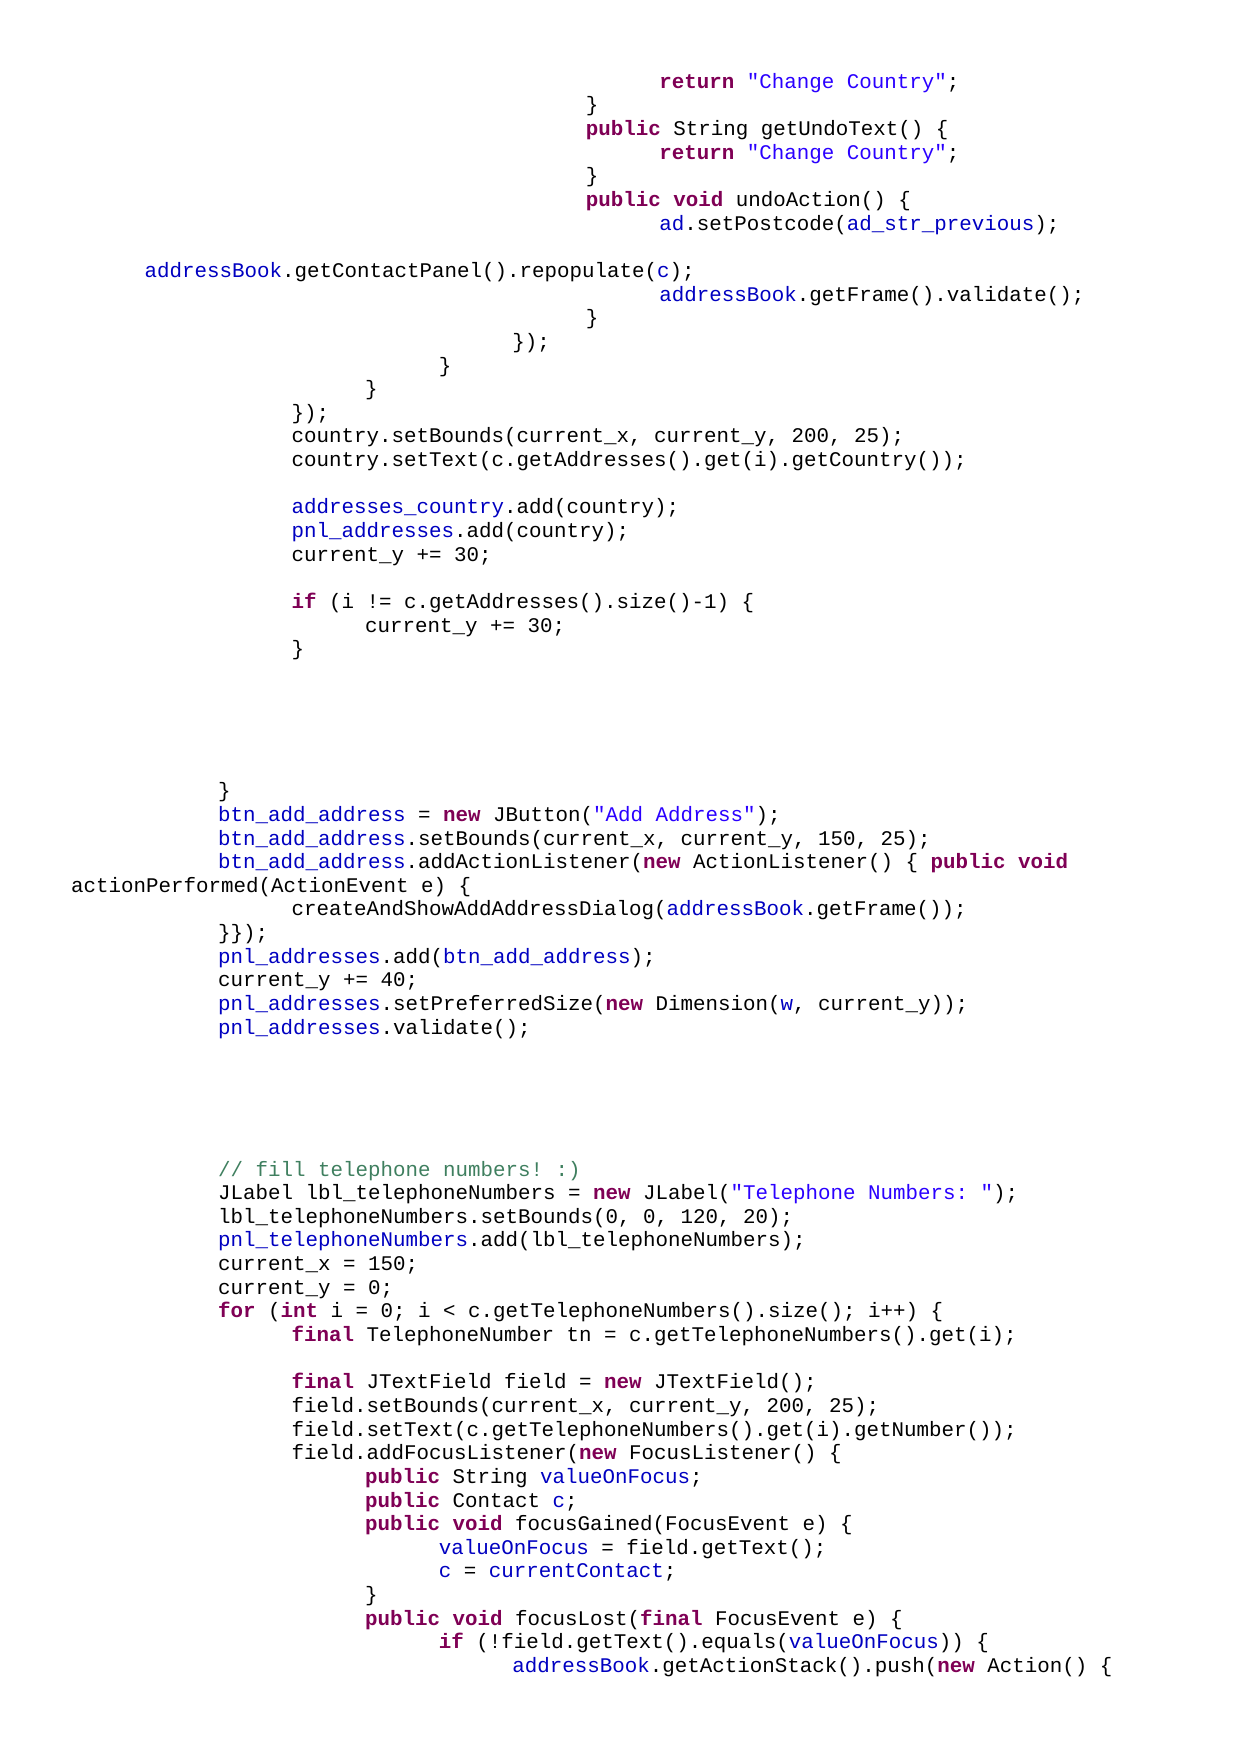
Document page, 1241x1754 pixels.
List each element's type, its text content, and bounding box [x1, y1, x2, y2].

text for (int i = 0; i < c.getTelephoneNumbers().size(); i++) { [71, 1300, 1169, 1324]
text field.setText(c.getTelephoneNumbers().get(i).getNumber()); [71, 1419, 1169, 1442]
text current_y = 0; [71, 1277, 1169, 1300]
text if (i != c.getAddresses().size()-1) { [71, 591, 1169, 615]
text } [71, 354, 1169, 378]
text current_y += 30; [71, 615, 1169, 638]
text c = currentContact; [71, 1561, 1169, 1584]
text // fill telephone numbers! :) [71, 1158, 1169, 1182]
text btn_add_address.addActionListener(new ActionListener() { public void actionPerformed(ActionEvent e) { [71, 851, 1169, 898]
text public void focusLost(final FocusEvent e) { [71, 1608, 1169, 1631]
text final JTextField field = new JTextField(); [71, 1371, 1169, 1395]
text country.setBounds(current_x, current_y, 200, 25); [71, 426, 1169, 449]
text public void focusGained(FocusEvent e) { [71, 1513, 1169, 1537]
text createAndShowAddAddressDialog(addressBook.getFrame()); [71, 898, 1169, 922]
text return "Change Country"; [71, 71, 1169, 94]
text pnl_addresses.add(btn_add_address); [71, 946, 1169, 969]
text current_x = 150; [71, 1253, 1169, 1277]
text } [71, 378, 1169, 402]
text field.addFocusListener(new FocusListener() { [71, 1442, 1169, 1466]
text }); [71, 402, 1169, 426]
text } [71, 94, 1169, 118]
text return "Change Country"; [71, 142, 1169, 165]
text btn_add_address.setBounds(current_x, current_y, 150, 25); [71, 827, 1169, 851]
text }); [71, 331, 1169, 354]
text public String valueOnFocus; [71, 1466, 1169, 1489]
text public String getUndoText() { [71, 118, 1169, 142]
text addressBook.getFrame().validate(); [71, 284, 1169, 307]
text if (!field.getText().equals(valueOnFocus)) { [71, 1631, 1169, 1655]
text current_y += 40; [71, 969, 1169, 993]
text country.setText(c.getAddresses().get(i).getCountry()); [71, 449, 1169, 473]
text valueOnFocus = field.getText(); [71, 1537, 1169, 1561]
text public void undoAction() { [71, 189, 1169, 213]
text pnl_addresses.add(country); [71, 520, 1169, 544]
text field.setBounds(current_x, current_y, 200, 25); [71, 1395, 1169, 1419]
text } [71, 780, 1169, 804]
text } [71, 1584, 1169, 1608]
text addressBook.getActionStack().push(new Action() { [71, 1655, 1169, 1679]
text } [71, 307, 1169, 331]
text pnl_addresses.setPreferredSize(new Dimension(w, current_y)); [71, 993, 1169, 1017]
text addresses_country.add(country); [71, 496, 1169, 520]
text pnl_telephoneNumbers.add(lbl_telephoneNumbers); [71, 1229, 1169, 1253]
text final TelephoneNumber tn = c.getTelephoneNumbers().get(i); [71, 1324, 1169, 1348]
text } [71, 165, 1169, 189]
text current_y += 30; [71, 544, 1169, 567]
text JLabel lbl_telephoneNumbers = new JLabel("Telephone Numbers: "); [71, 1182, 1169, 1206]
text lbl_telephoneNumbers.setBounds(0, 0, 120, 20); [71, 1206, 1169, 1229]
text btn_add_address = new JButton("Add Address"); [71, 804, 1169, 827]
text addressBook.getContactPanel().repopulate(c); [71, 236, 1169, 284]
text ad.setPostcode(ad_str_previous); [71, 213, 1169, 236]
text } [71, 638, 1169, 662]
text pnl_addresses.validate(); [71, 1017, 1169, 1040]
text }}); [71, 922, 1169, 946]
text public Contact c; [71, 1489, 1169, 1513]
